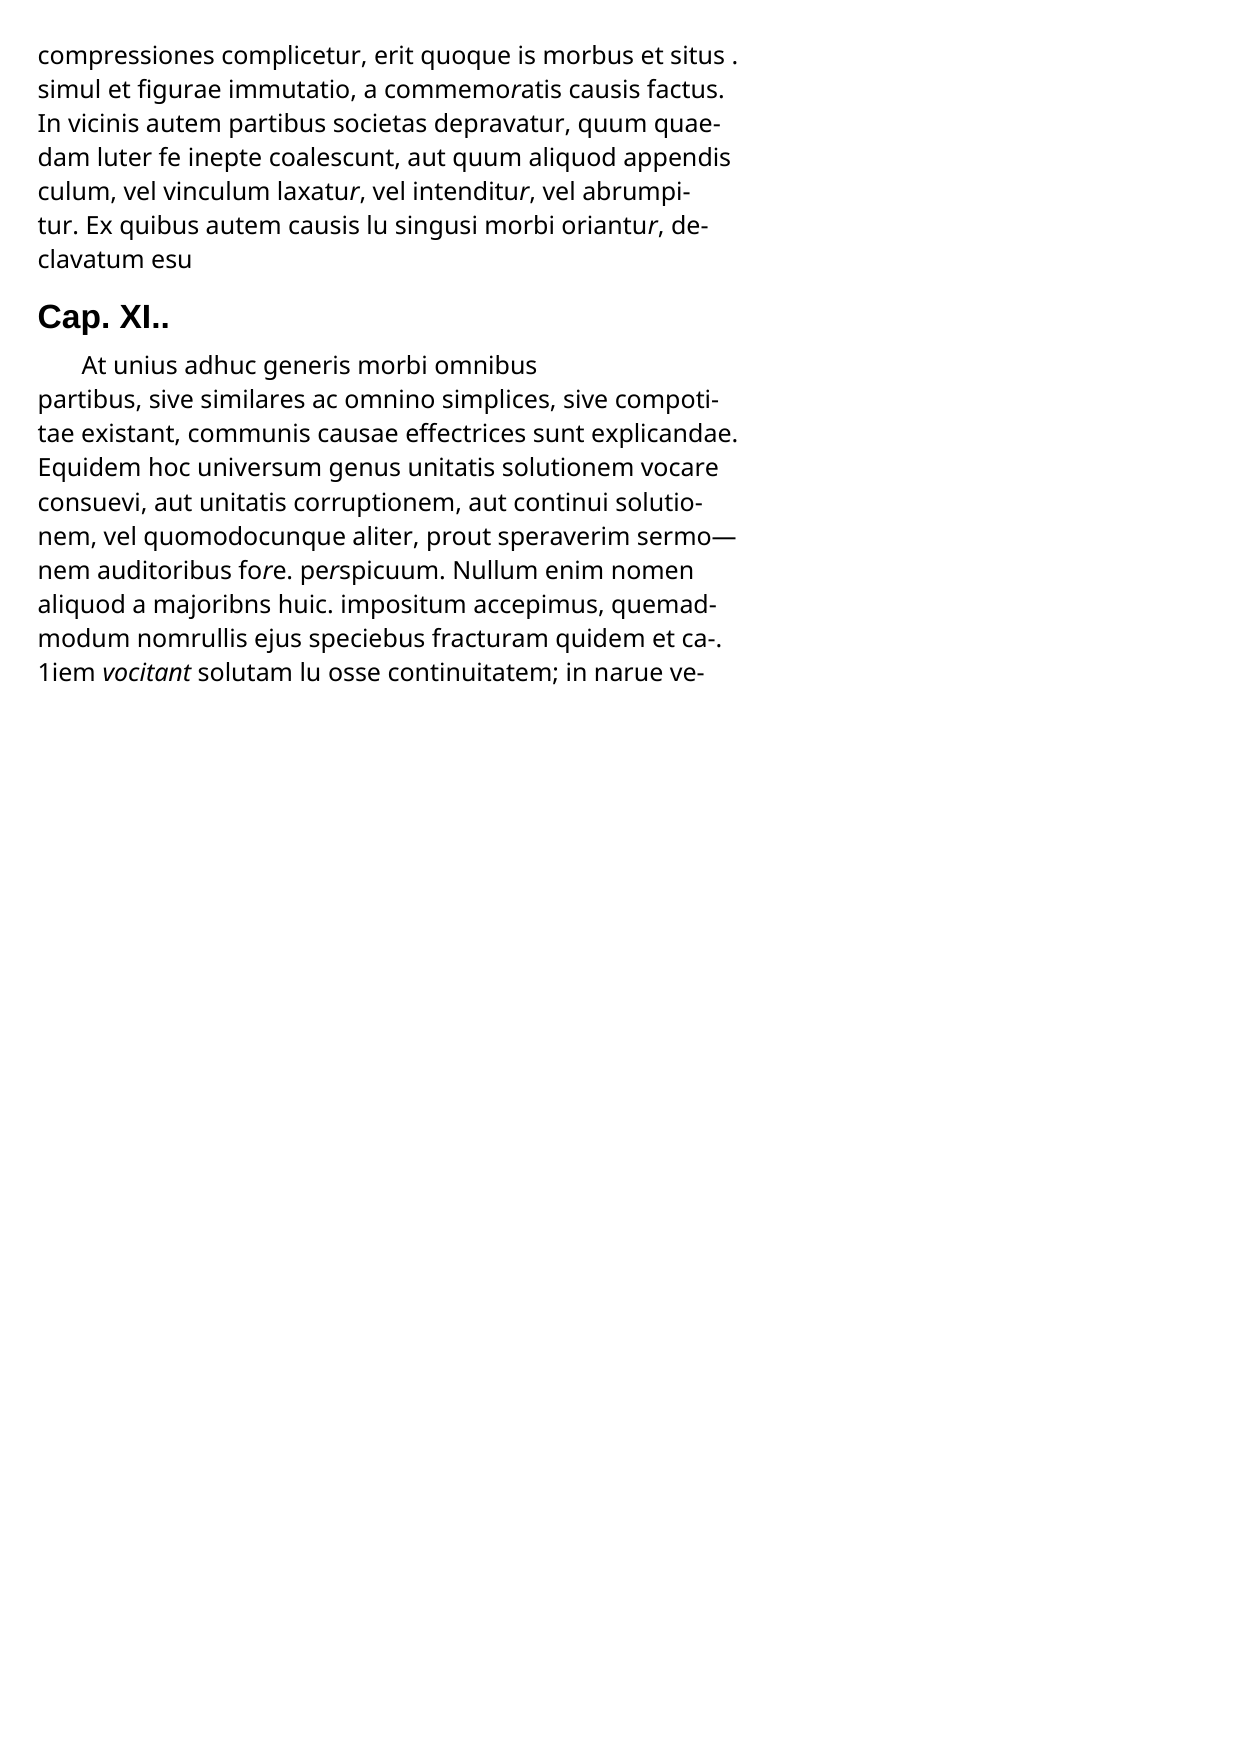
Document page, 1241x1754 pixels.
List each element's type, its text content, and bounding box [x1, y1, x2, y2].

text compressiones complicetur, erit quoque is morbus et situs . simul et figurae immutatio, a commemoratis causis factus. In vicinis autem partibus societas depravatur, quum quae- dam luter fe inepte coalescunt, aut quum aliquod appendis culum, vel vinculum laxatur, vel intenditur, vel abrumpi- tur. Ex quibus autem causis lu singusi morbi oriantur, de- clavatum esu [37, 37, 1203, 276]
subtitle Cap. XI.. [37, 297, 1203, 335]
text At unius adhuc generis morbi omnibus partibus, sive similares ac omnino simplices, sive compoti- tae existant, communis causae effectrices sunt explicandae. Equidem hoc universum genus unitatis solutionem vocare consuevi, aut unitatis corruptionem, aut continui solutio- nem, vel quomodocunque aliter, prout speraverim sermo— nem auditoribus fore. perspicuum. Nullum enim nomen aliquod a majoribns huic. impositum accepimus, quemad- modum nomrullis ejus speciebus fracturam quidem et ca-. 1iem vocitant solutam lu osse continuitatem; in narue ve- [37, 348, 1203, 688]
